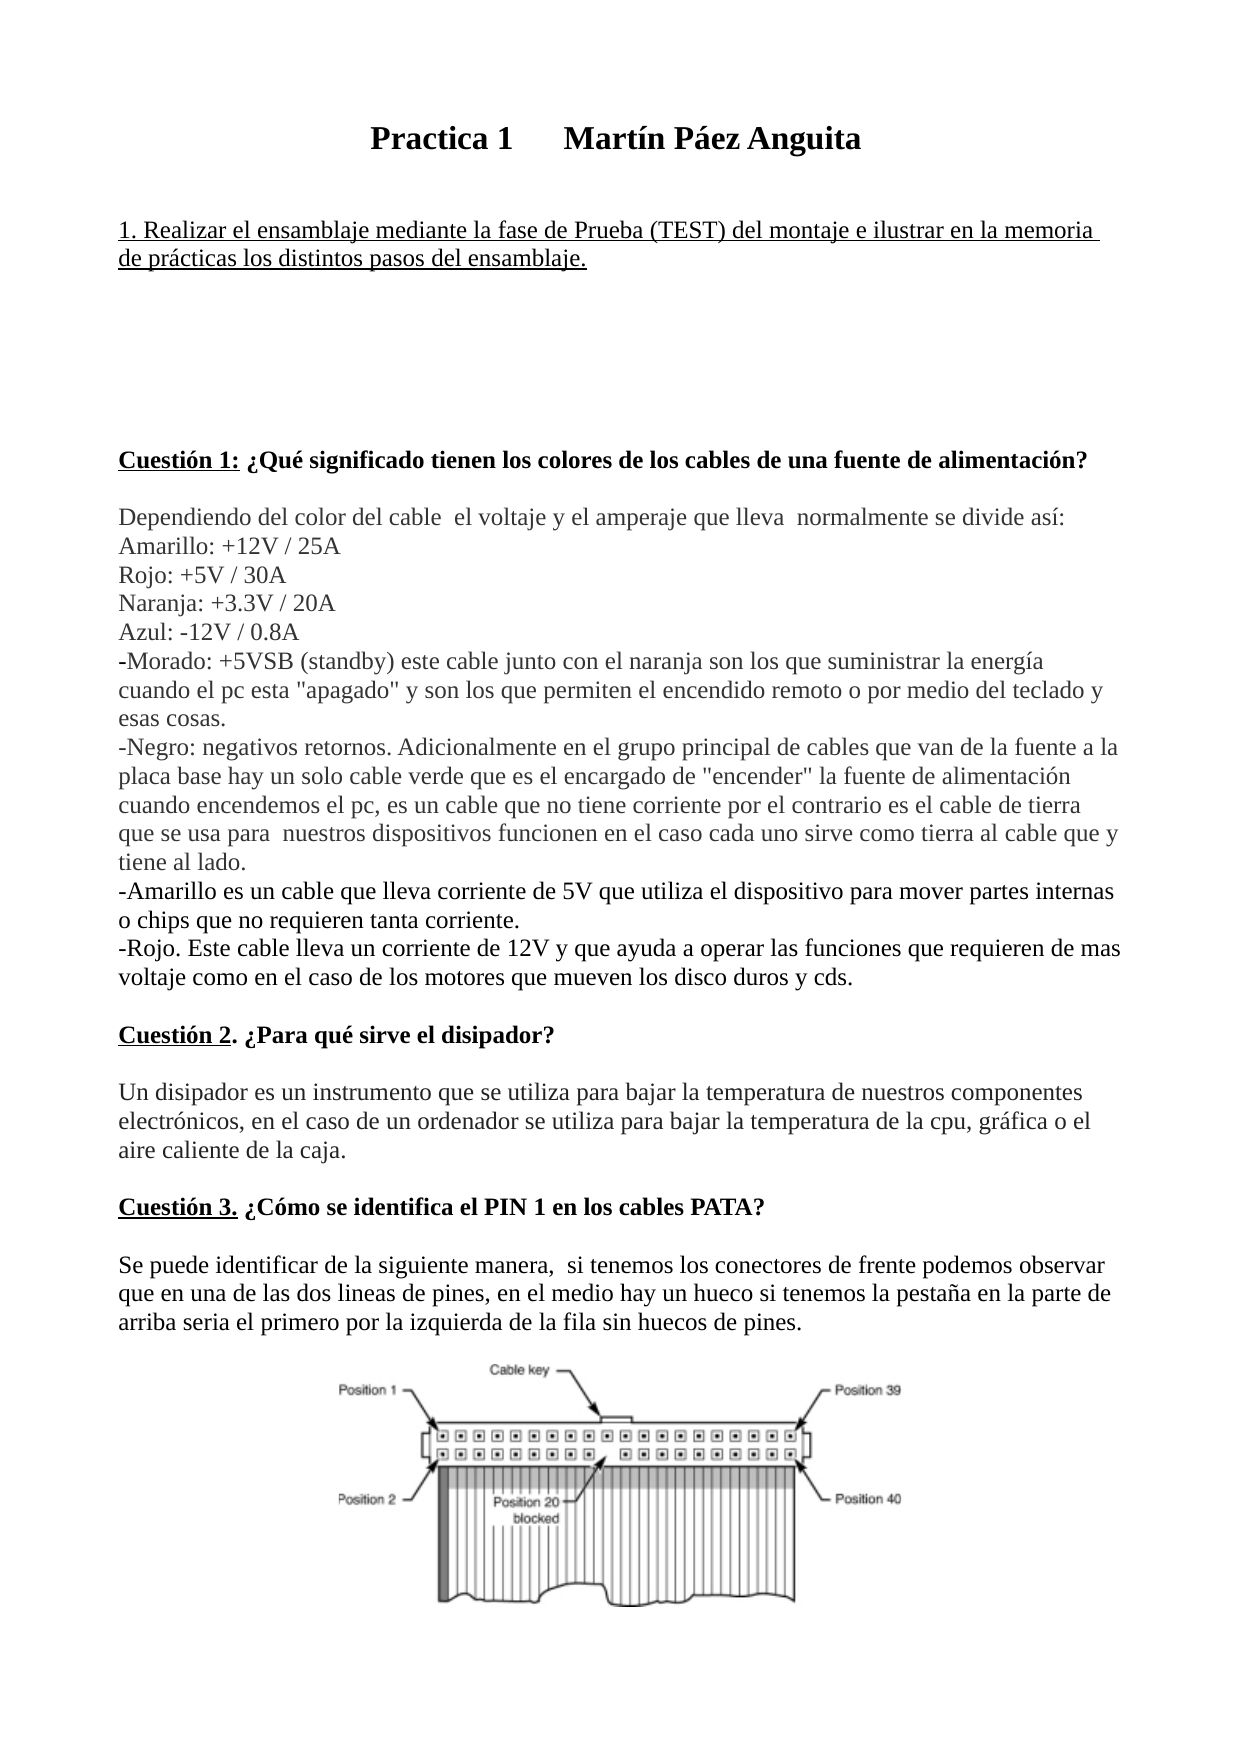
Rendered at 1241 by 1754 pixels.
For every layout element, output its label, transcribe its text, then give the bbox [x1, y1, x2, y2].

text Cuestión 1: ¿Qué significado tienen los colores de los cables de una fuente de alimentación? [118, 445, 1122, 473]
text Cuestión 2. ¿Para qué sirve el disipador? [118, 1020, 1122, 1048]
text -Morado: +5VSB (standby) este cable junto con el naranja son los que suministrar la energía cuando el pc esta "apagado" y son los que permiten el encendido remoto o por medio del teclado y esas cosas. [118, 646, 1122, 732]
text Se puede identificar de la siguiente manera, si tenemos los conectores de frente podemos observar que en una de las dos lineas de pines, en el medio hay un hueco si tenemos la pestaña en la parte de arriba seria el primero por la izquierda de la fila sin huecos de pines. [118, 1250, 1122, 1336]
picture [338, 1364, 902, 1607]
text Dependiendo del color del cable el voltaje y el amperaje que lleva normalmente se divide así: [118, 502, 1122, 531]
text Naranja: +3.3V / 20A [118, 588, 1122, 617]
text Amarillo: +12V / 25A [118, 531, 1122, 560]
text -Negro: negativos retornos. Adicionalmente en el grupo principal de cables que van de la fuente a la placa base hay un solo cable verde que es el encargado de "encender" la fuente de alimentación cuando encendemos el pc, es un cable que no tiene corriente por el contrario es el cable de tierra que se usa para nuestros dispositivos funcionen en el caso cada uno sirve como tierra al cable que y tiene al lado. [118, 732, 1122, 876]
text -Amarillo es un cable que lleva corriente de 5V que utiliza el dispositivo para mover partes internas o chips que no requieren tanta corriente. [118, 876, 1122, 933]
text Azul: -12V / 0.8A [118, 617, 1122, 646]
text -Rojo. Este cable lleva un corriente de 12V y que ayuda a operar las funciones que requieren de mas voltaje como en el caso de los motores que mueven los disco duros y cds. [118, 933, 1122, 991]
text Cuestión 3. ¿Cómo se identifica el PIN 1 en los cables PATA? [118, 1192, 1122, 1221]
text Un disipador es un instrumento que se utiliza para bajar la temperatura de nuestros componentes electrónicos, en el caso de un ordenador se utiliza para bajar la temperatura de la cpu, gráfica o el aire caliente de la caja. [118, 1077, 1122, 1163]
text Rojo: +5V / 30A [118, 560, 1122, 588]
text 1. Realizar el ensamblaje mediante la fase de Prueba (TEST) del montaje e ilustrar en la memoria de prácticas los distintos pasos del ensamblaje. [118, 215, 1122, 272]
